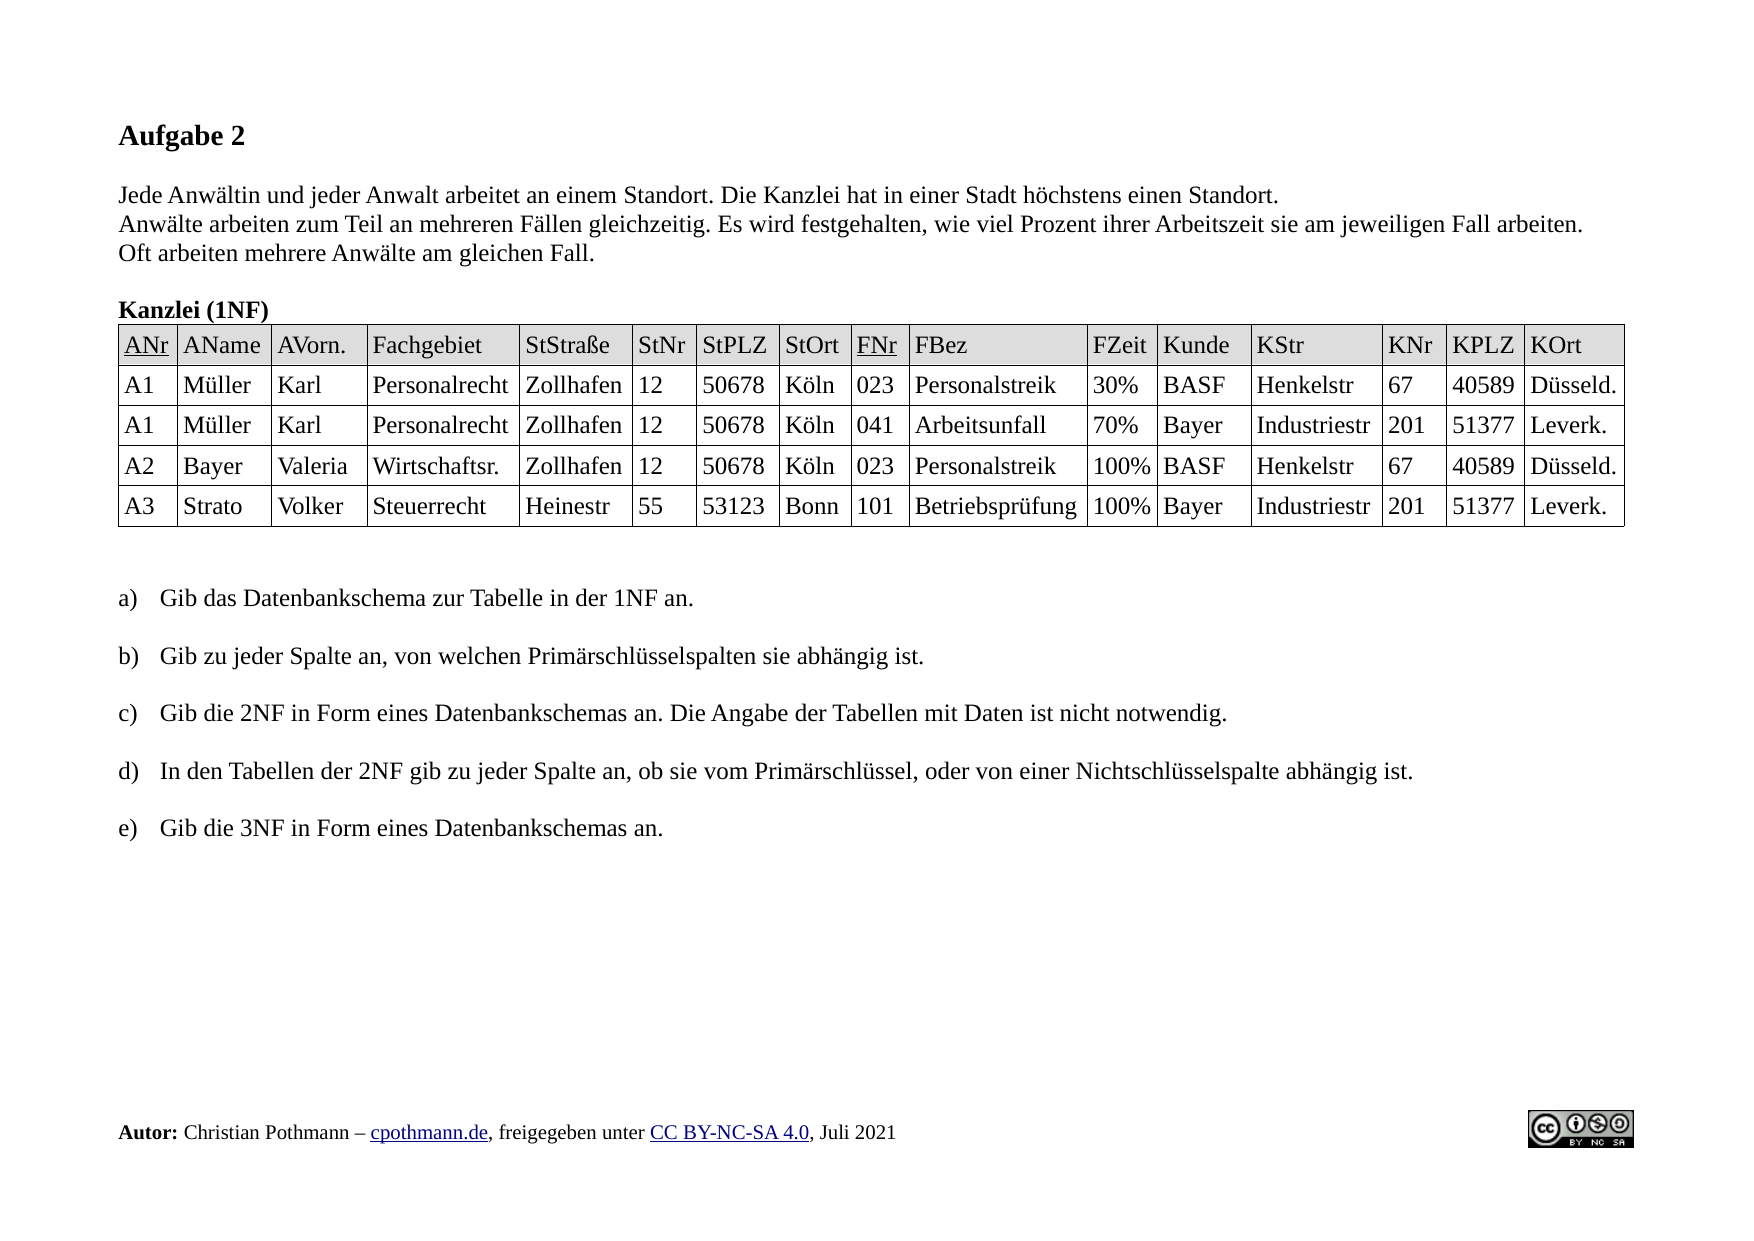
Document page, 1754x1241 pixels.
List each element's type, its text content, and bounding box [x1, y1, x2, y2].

table_cell 100% [1088, 446, 1157, 485]
table_cell 023 [852, 366, 909, 405]
text Anwälte arbeiten zum Teil an mehreren Fällen gleichzeitig. Es wird festgehalten, wie viel Prozent ihrer Arbeitszeit sie am jeweiligen Fall arbeiten. [118, 209, 1636, 238]
table_cell A1 [119, 366, 177, 405]
table_cell Heinestr [520, 486, 632, 526]
table_cell 53123 [697, 486, 779, 526]
table_cell 12 [633, 366, 696, 405]
table_cell 041 [852, 406, 909, 445]
table_cell 50678 [697, 406, 779, 445]
text Oft arbeiten mehrere Anwälte am gleichen Fall. [118, 238, 1636, 267]
table_cell Personalstreik [910, 366, 1087, 405]
table_cell 40589 [1447, 446, 1524, 485]
table_cell A1 [119, 406, 177, 445]
table_cell 30% [1088, 366, 1157, 405]
table_cell Müller [178, 366, 271, 405]
table_cell Henkelstr [1252, 446, 1382, 485]
table_cell 55 [633, 486, 696, 526]
table_header FZeit [1088, 325, 1157, 364]
table_cell 51377 [1447, 486, 1524, 526]
table_cell Industriestr [1252, 406, 1382, 445]
table_cell 201 [1383, 406, 1446, 445]
text Kanzlei (1NF) [118, 295, 1636, 324]
table_cell 12 [633, 446, 696, 485]
table_cell A2 [119, 446, 177, 485]
table_header StOrt [780, 325, 851, 364]
list Gib zu jeder Spalte an, von welchen Primärschlüsselspalten sie abhängig ist. [118, 641, 1636, 669]
table_cell Wirtschaftsr. [368, 446, 519, 485]
table_header Kunde [1158, 325, 1251, 364]
table_cell Henkelstr [1252, 366, 1382, 405]
table_header AVorn. [272, 325, 367, 364]
table_cell A3 [119, 486, 177, 526]
table_cell Strato [178, 486, 271, 526]
table_cell Köln [780, 406, 851, 445]
table_cell Steuerrecht [368, 486, 519, 526]
table_cell BASF [1158, 446, 1251, 485]
table_cell 101 [852, 486, 909, 526]
table_cell Volker [272, 486, 367, 526]
table_cell 12 [633, 406, 696, 445]
table_cell Valeria [272, 446, 367, 485]
text Aufgabe 2 [118, 118, 1636, 152]
table_cell Müller [178, 406, 271, 445]
table_cell Düsseld. [1525, 366, 1624, 405]
table_cell Zollhafen [520, 406, 632, 445]
table_cell Karl [272, 366, 367, 405]
table_cell Köln [780, 446, 851, 485]
table_cell 51377 [1447, 406, 1524, 445]
table_header Fachgebiet [368, 325, 519, 364]
table_cell Betriebsprüfung [910, 486, 1087, 526]
table_header ANr [119, 325, 177, 364]
table_cell 023 [852, 446, 909, 485]
table_header KStr [1252, 325, 1382, 364]
picture [1528, 1110, 1634, 1148]
table_cell 201 [1383, 486, 1446, 526]
table_cell 100% [1088, 486, 1157, 526]
list Gib die 2NF in Form eines Datenbankschemas an. Die Angabe der Tabellen mit Daten ist nicht notwendig. [118, 698, 1636, 727]
table_cell Köln [780, 366, 851, 405]
table_header KOrt [1525, 325, 1624, 364]
table_header FBez [910, 325, 1087, 364]
table_cell Bayer [1158, 406, 1251, 445]
table_cell 50678 [697, 366, 779, 405]
list Gib das Datenbankschema zur Tabelle in der 1NF an. [118, 583, 1636, 612]
table_cell Karl [272, 406, 367, 445]
table_cell Bonn [780, 486, 851, 526]
table_header KNr [1383, 325, 1446, 364]
table_header FNr [852, 325, 909, 364]
table_cell Bayer [178, 446, 271, 485]
table_cell Düsseld. [1525, 446, 1624, 485]
table_cell BASF [1158, 366, 1251, 405]
table_header KPLZ [1447, 325, 1524, 364]
table_header StNr [633, 325, 696, 364]
table_cell Personalrecht [368, 366, 519, 405]
table_cell Personalstreik [910, 446, 1087, 485]
table_header StStraße [520, 325, 632, 364]
text Autor: Christian Pothmann – cpothmann.de, freigegeben unter CC BY-NC-SA 4.0, Juli 2021 [118, 1120, 1528, 1144]
list In den Tabellen der 2NF gib zu jeder Spalte an, ob sie vom Primärschlüssel, oder von einer Nichtschlüsselspalte abhängig ist. [118, 756, 1636, 784]
list Gib die 3NF in Form eines Datenbankschemas an. [118, 813, 1636, 842]
table_cell 67 [1383, 366, 1446, 405]
table_header StPLZ [697, 325, 779, 364]
table_cell Bayer [1158, 486, 1251, 526]
table_cell 50678 [697, 446, 779, 485]
table_cell Zollhafen [520, 366, 632, 405]
table_cell 40589 [1447, 366, 1524, 405]
table_cell Personalrecht [368, 406, 519, 445]
table_cell Industriestr [1252, 486, 1382, 526]
table_cell Arbeitsunfall [910, 406, 1087, 445]
table_cell Leverk. [1525, 486, 1624, 526]
text Jede Anwältin und jeder Anwalt arbeitet an einem Standort. Die Kanzlei hat in einer Stadt höchstens einen Standort. [118, 180, 1636, 209]
table_header AName [178, 325, 271, 364]
table_cell 67 [1383, 446, 1446, 485]
table_cell Zollhafen [520, 446, 632, 485]
table_cell 70% [1088, 406, 1157, 445]
table_cell Leverk. [1525, 406, 1624, 445]
